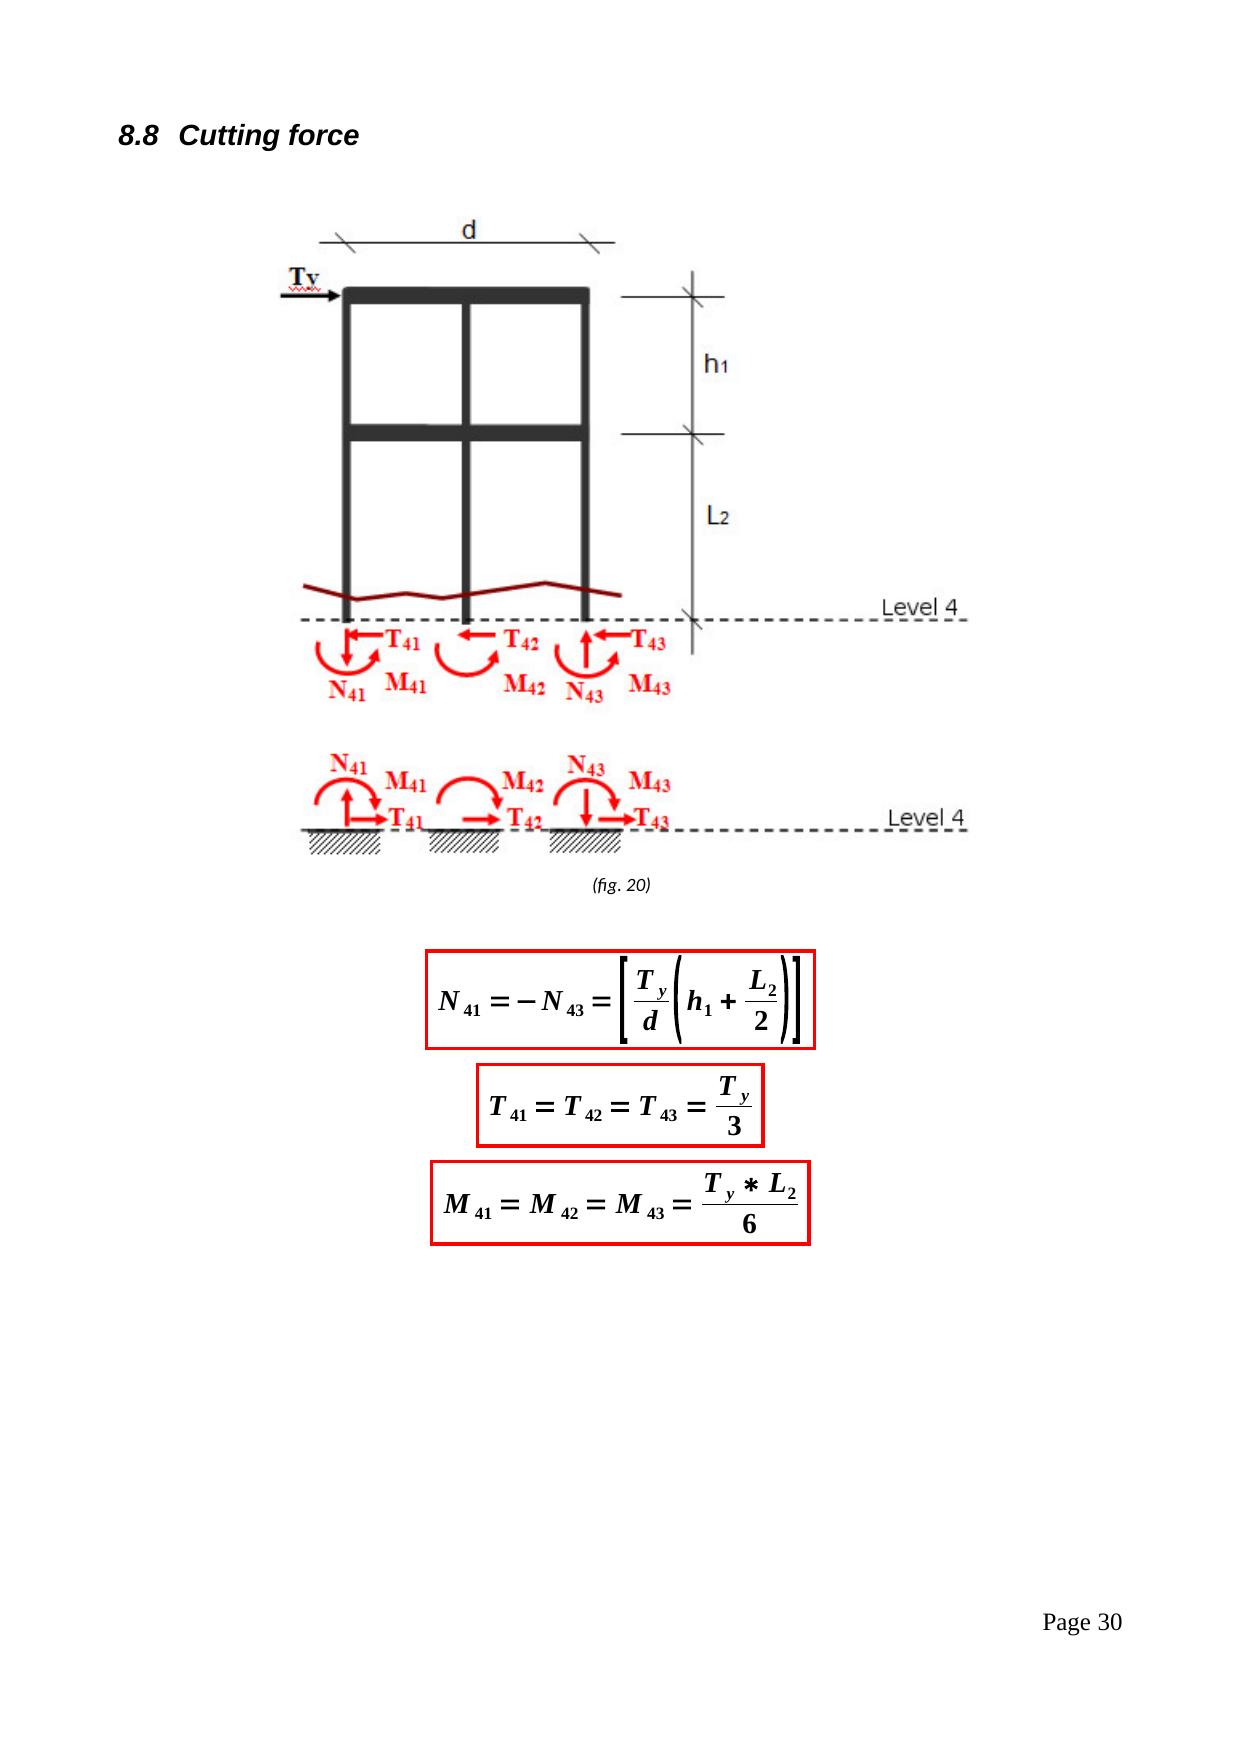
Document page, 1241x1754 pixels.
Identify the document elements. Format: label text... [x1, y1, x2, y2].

picture [265, 204, 975, 861]
text (fig. 20) [118, 873, 1122, 896]
subtitle Cutting force [118, 118, 1122, 152]
